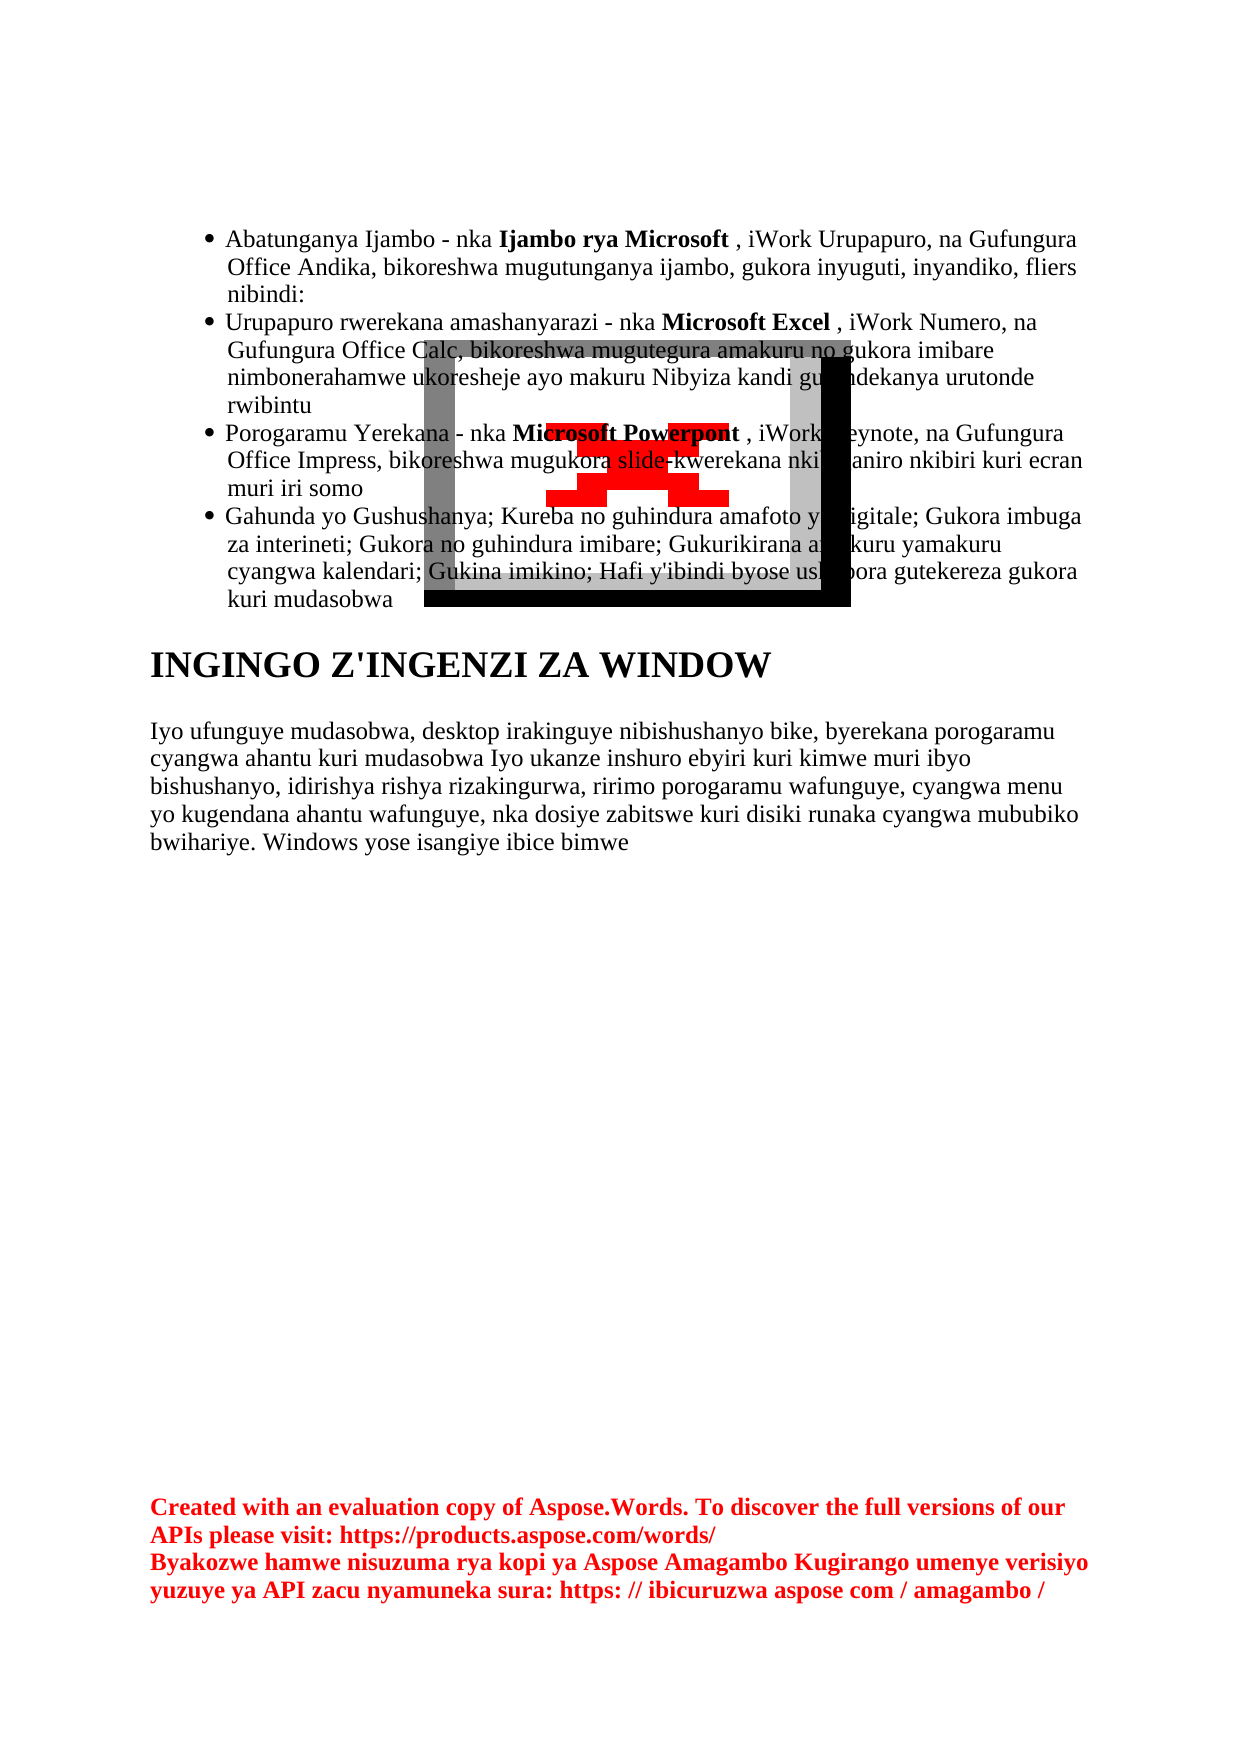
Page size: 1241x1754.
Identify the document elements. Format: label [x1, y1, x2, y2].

picture [150, 225, 1125, 757]
